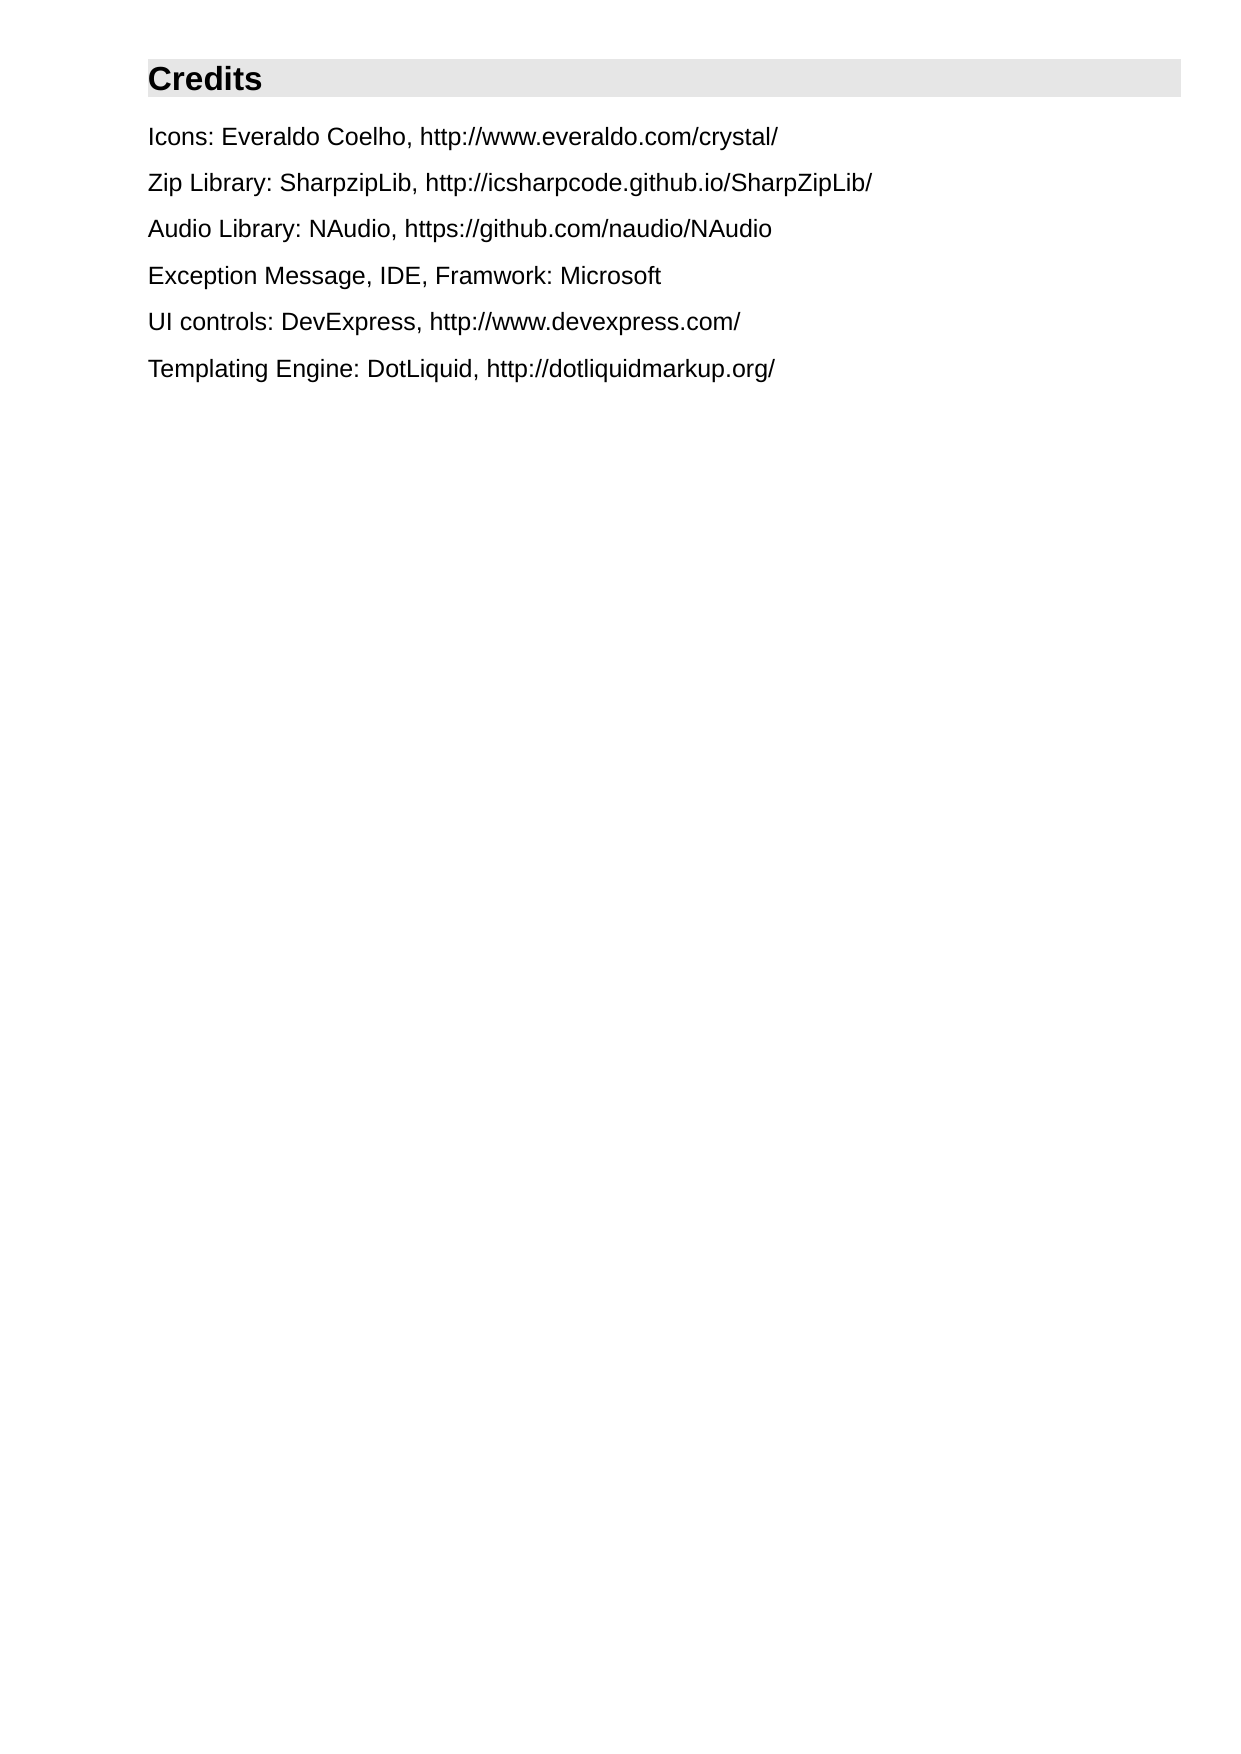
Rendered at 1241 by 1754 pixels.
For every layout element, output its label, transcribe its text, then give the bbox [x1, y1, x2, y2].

text Audio Library: NAudio, https://github.com/naudio/NAudio [148, 214, 1181, 243]
text Icons: Everaldo Coelho, http://www.everaldo.com/crystal/ [148, 121, 1181, 150]
subtitle Credits [148, 59, 1181, 97]
text UI controls: DevExpress, http://www.devexpress.com/ [148, 307, 1181, 336]
text Templating Engine: DotLiquid, http://dotliquidmarkup.org/ [148, 354, 1181, 382]
text Exception Message, IDE, Framwork: Microsoft [148, 261, 1181, 289]
text Zip Library: SharpzipLib, http://icsharpcode.github.io/SharpZipLib/ [148, 168, 1181, 197]
